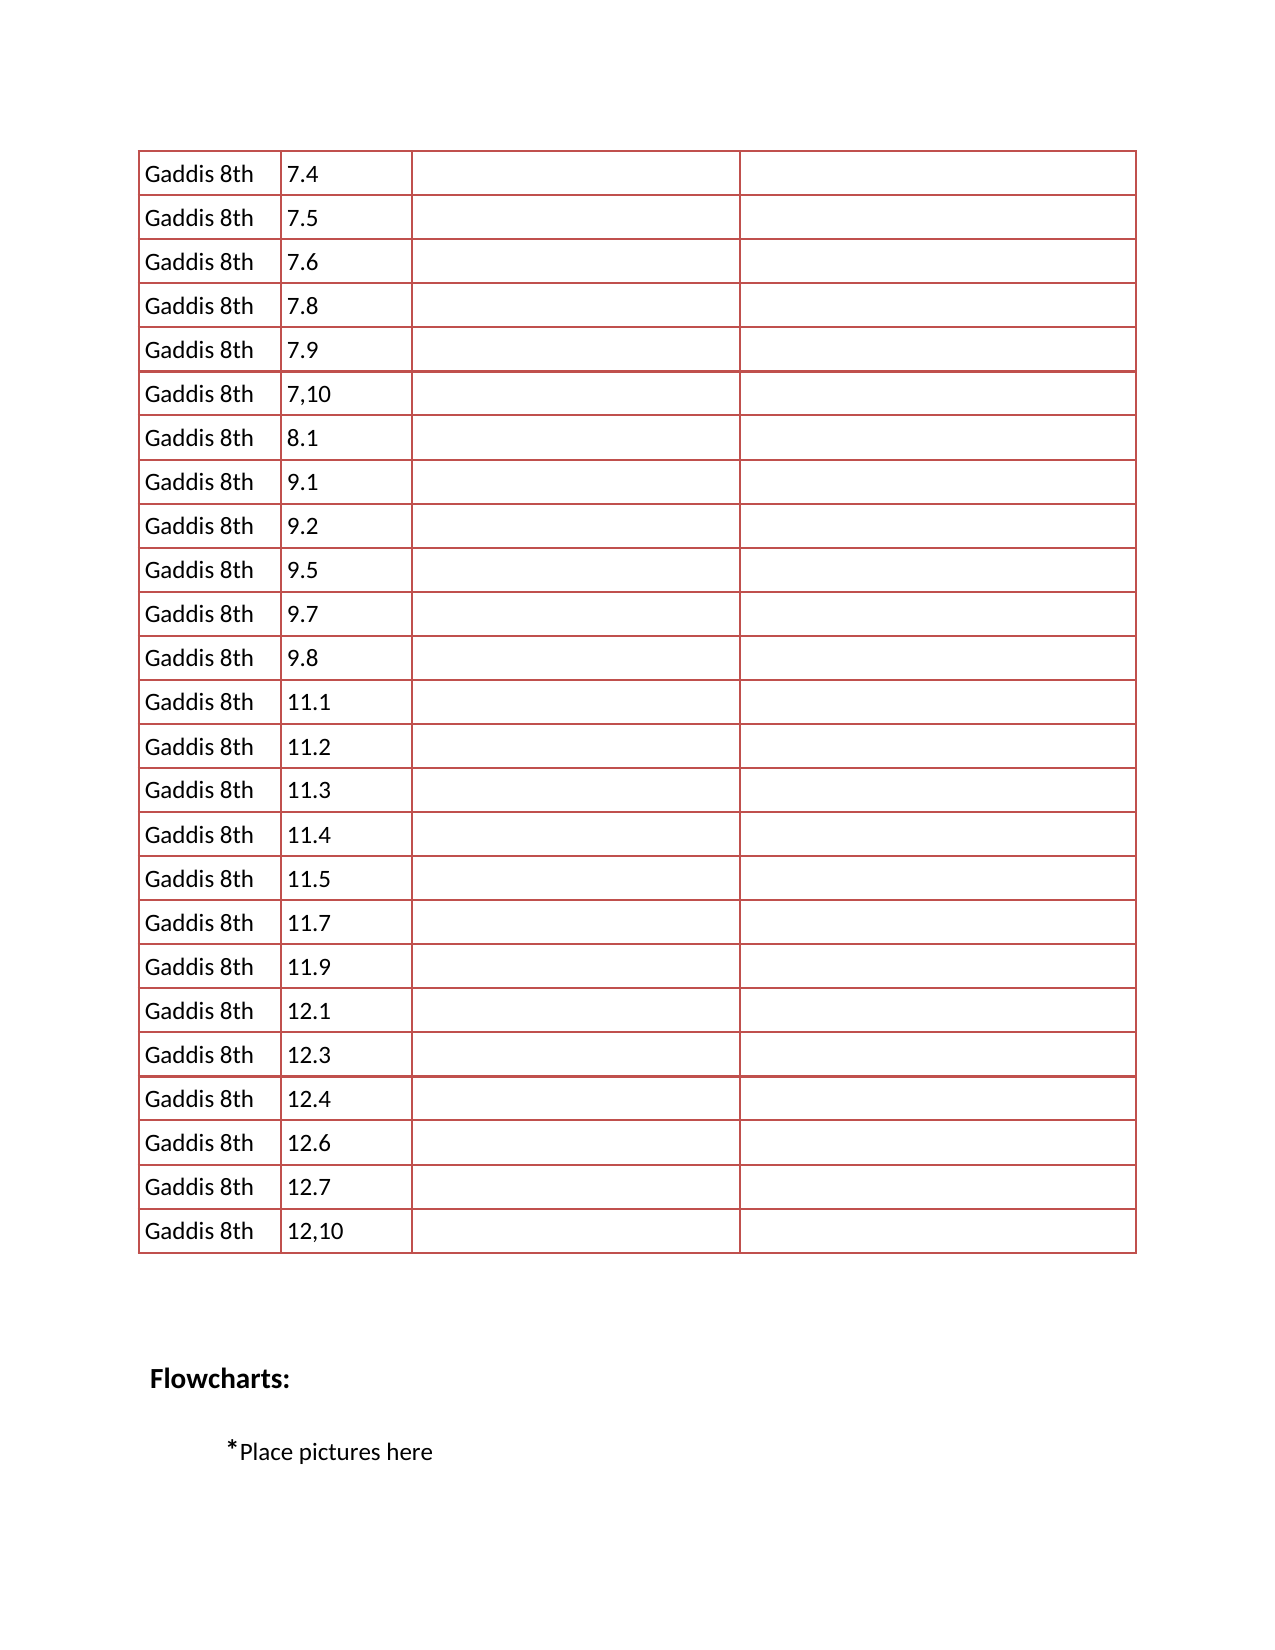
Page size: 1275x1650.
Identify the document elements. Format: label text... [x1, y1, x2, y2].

table_cell 11.3 [282, 769, 411, 811]
table_cell [413, 945, 739, 987]
table_cell [413, 813, 739, 855]
table_cell 7.8 [282, 284, 411, 326]
table_cell 7,10 [282, 373, 411, 414]
table_cell [741, 681, 1135, 723]
table_cell [413, 989, 739, 1031]
table_cell 12.4 [282, 1078, 411, 1119]
table_cell 9.7 [282, 593, 411, 635]
table_cell 11.9 [282, 945, 411, 987]
table_cell [413, 152, 739, 194]
table_cell 8.1 [282, 416, 411, 458]
table_cell [741, 593, 1135, 635]
table_cell Gaddis 8th [140, 1166, 280, 1207]
table_cell Gaddis 8th [140, 637, 280, 679]
table_cell Gaddis 8th [140, 240, 280, 282]
table_cell Gaddis 8th [140, 505, 280, 547]
table_cell [741, 1033, 1135, 1075]
table_cell [413, 637, 739, 679]
table_cell [741, 945, 1135, 987]
table_cell [741, 549, 1135, 591]
table_cell Gaddis 8th [140, 1033, 280, 1075]
table_cell 9.5 [282, 549, 411, 591]
table_cell 7.5 [282, 196, 411, 238]
table_cell Gaddis 8th [140, 373, 280, 414]
table_cell Gaddis 8th [140, 857, 280, 899]
table_cell [741, 1121, 1135, 1163]
table_cell 11.4 [282, 813, 411, 855]
table_cell Gaddis 8th [140, 328, 280, 370]
table_cell Gaddis 8th [140, 593, 280, 635]
table_cell [413, 857, 739, 899]
table_cell [741, 637, 1135, 679]
table_cell [741, 901, 1135, 943]
table_cell 11.5 [282, 857, 411, 899]
table_cell Gaddis 8th [140, 1121, 280, 1163]
table_cell Gaddis 8th [140, 901, 280, 943]
table_cell 11.1 [282, 681, 411, 723]
table_cell [413, 681, 739, 723]
table_cell [413, 505, 739, 547]
table_cell [413, 1210, 739, 1252]
table_cell Gaddis 8th [140, 549, 280, 591]
table_cell [741, 813, 1135, 855]
table_cell [413, 1033, 739, 1075]
table_cell Gaddis 8th [140, 681, 280, 723]
table_cell [413, 461, 739, 502]
table_cell Gaddis 8th [140, 284, 280, 326]
table_cell [413, 240, 739, 282]
table_cell Gaddis 8th [140, 152, 280, 194]
table_cell [413, 1078, 739, 1119]
table_cell [741, 328, 1135, 370]
table_cell [741, 196, 1135, 238]
table_cell 9.8 [282, 637, 411, 679]
table_cell Gaddis 8th [140, 769, 280, 811]
table_cell [741, 1078, 1135, 1119]
table_cell [741, 373, 1135, 414]
text Flowcharts: [150, 1361, 1125, 1396]
table_cell [413, 725, 739, 767]
table_cell [413, 593, 739, 635]
table_cell [741, 505, 1135, 547]
table_cell [413, 549, 739, 591]
table_cell 9.1 [282, 461, 411, 502]
table_cell Gaddis 8th [140, 1210, 280, 1252]
table_cell [741, 725, 1135, 767]
table_cell 7.9 [282, 328, 411, 370]
table_cell [413, 196, 739, 238]
table_cell Gaddis 8th [140, 725, 280, 767]
table_cell Gaddis 8th [140, 461, 280, 502]
table_cell 11.2 [282, 725, 411, 767]
table_cell [413, 284, 739, 326]
table_cell Gaddis 8th [140, 813, 280, 855]
table_cell [741, 769, 1135, 811]
table_cell [741, 284, 1135, 326]
table_cell [741, 1166, 1135, 1207]
table_cell [413, 328, 739, 370]
table_cell Gaddis 8th [140, 1078, 280, 1119]
table_cell [741, 152, 1135, 194]
text *Place pictures here [150, 1432, 1125, 1467]
table_cell 12,10 [282, 1210, 411, 1252]
table_cell [413, 1121, 739, 1163]
table_cell [413, 901, 739, 943]
table_cell Gaddis 8th [140, 416, 280, 458]
table_cell 12.7 [282, 1166, 411, 1207]
table_cell 12.6 [282, 1121, 411, 1163]
table_cell Gaddis 8th [140, 196, 280, 238]
table_cell 9.2 [282, 505, 411, 547]
table_cell [413, 1166, 739, 1207]
table_cell [741, 1210, 1135, 1252]
table_cell [741, 461, 1135, 502]
table_cell [413, 769, 739, 811]
table_cell [741, 416, 1135, 458]
table_cell 11.7 [282, 901, 411, 943]
table_cell 12.3 [282, 1033, 411, 1075]
table_cell [413, 373, 739, 414]
table_cell 7.6 [282, 240, 411, 282]
table_cell 7.4 [282, 152, 411, 194]
table_cell [741, 240, 1135, 282]
table_cell Gaddis 8th [140, 989, 280, 1031]
table_cell [741, 989, 1135, 1031]
table_cell Gaddis 8th [140, 945, 280, 987]
table_cell [413, 416, 739, 458]
table_cell 12.1 [282, 989, 411, 1031]
table_cell [741, 857, 1135, 899]
